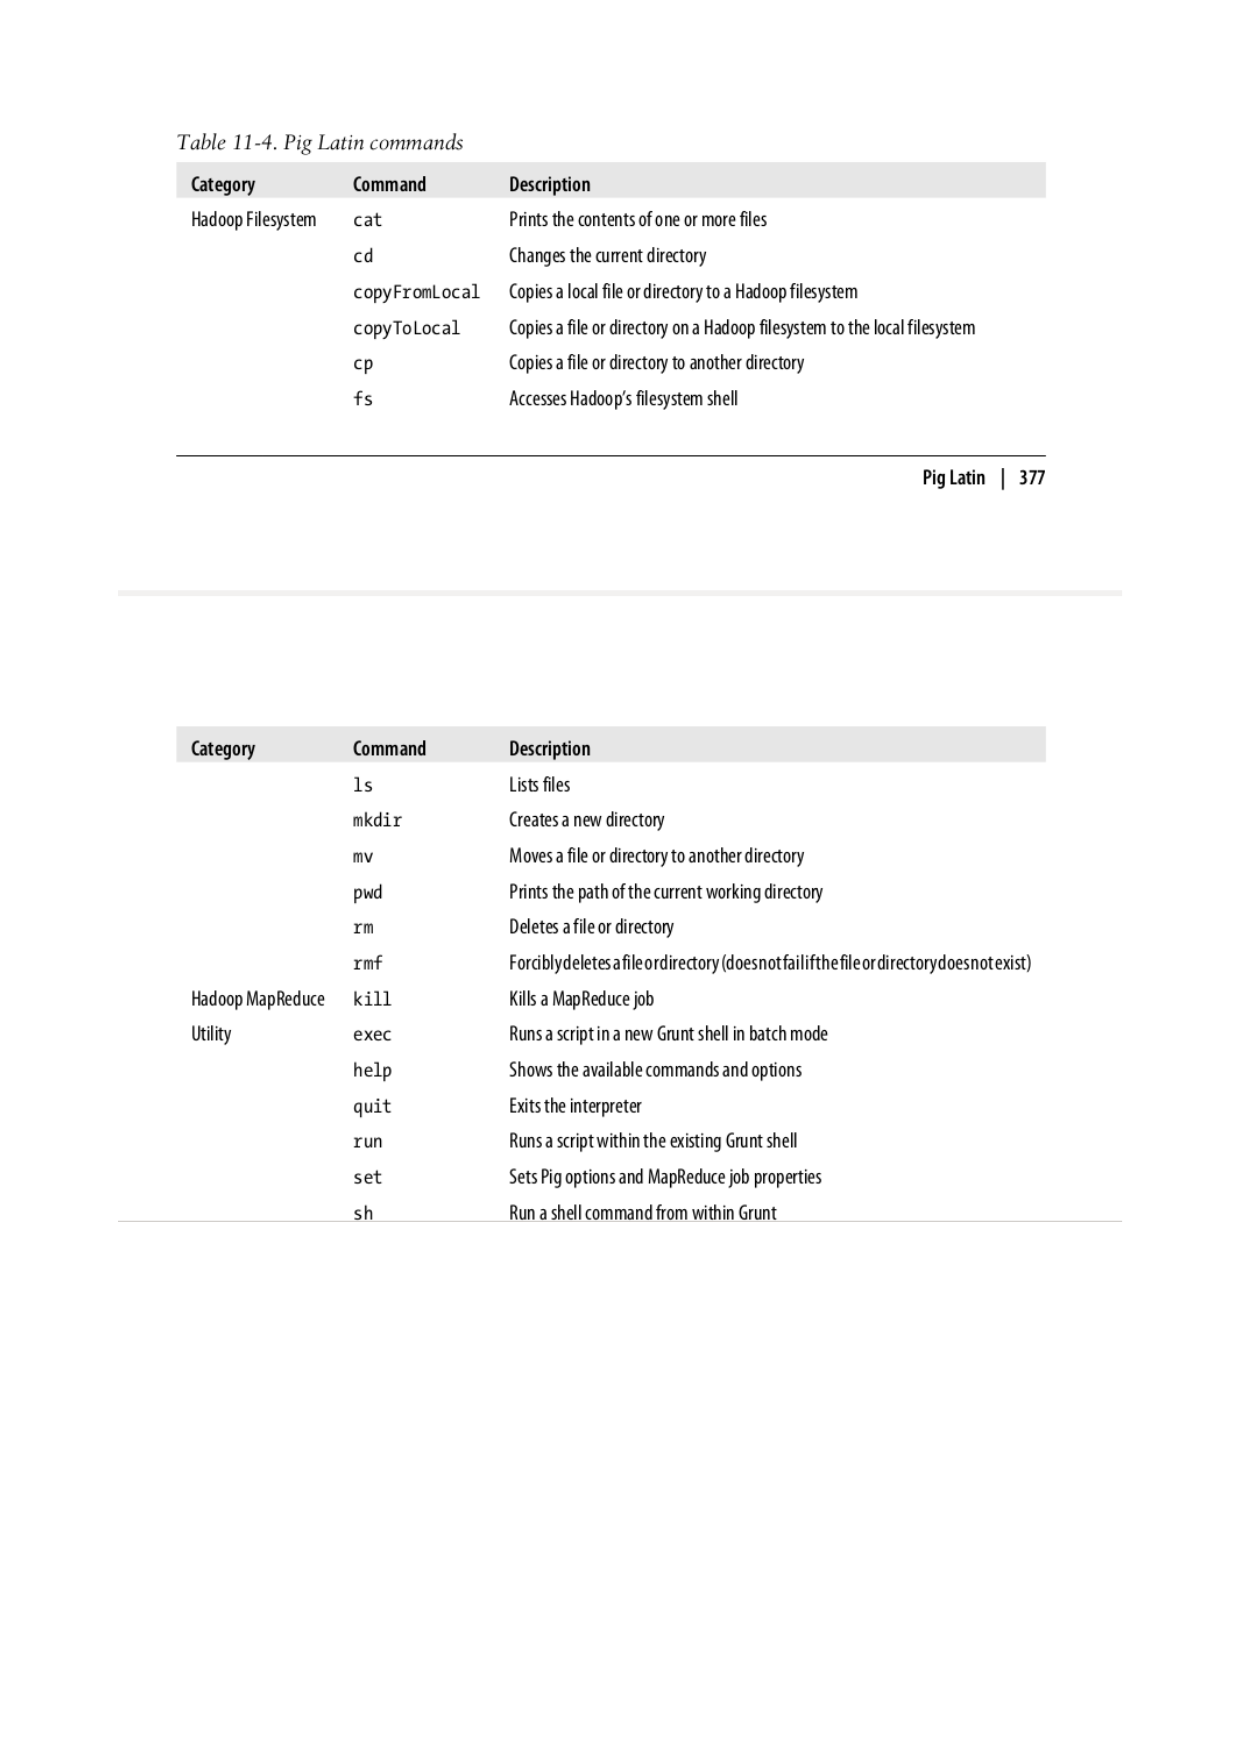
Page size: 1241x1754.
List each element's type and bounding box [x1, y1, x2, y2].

picture [118, 118, 1123, 1222]
